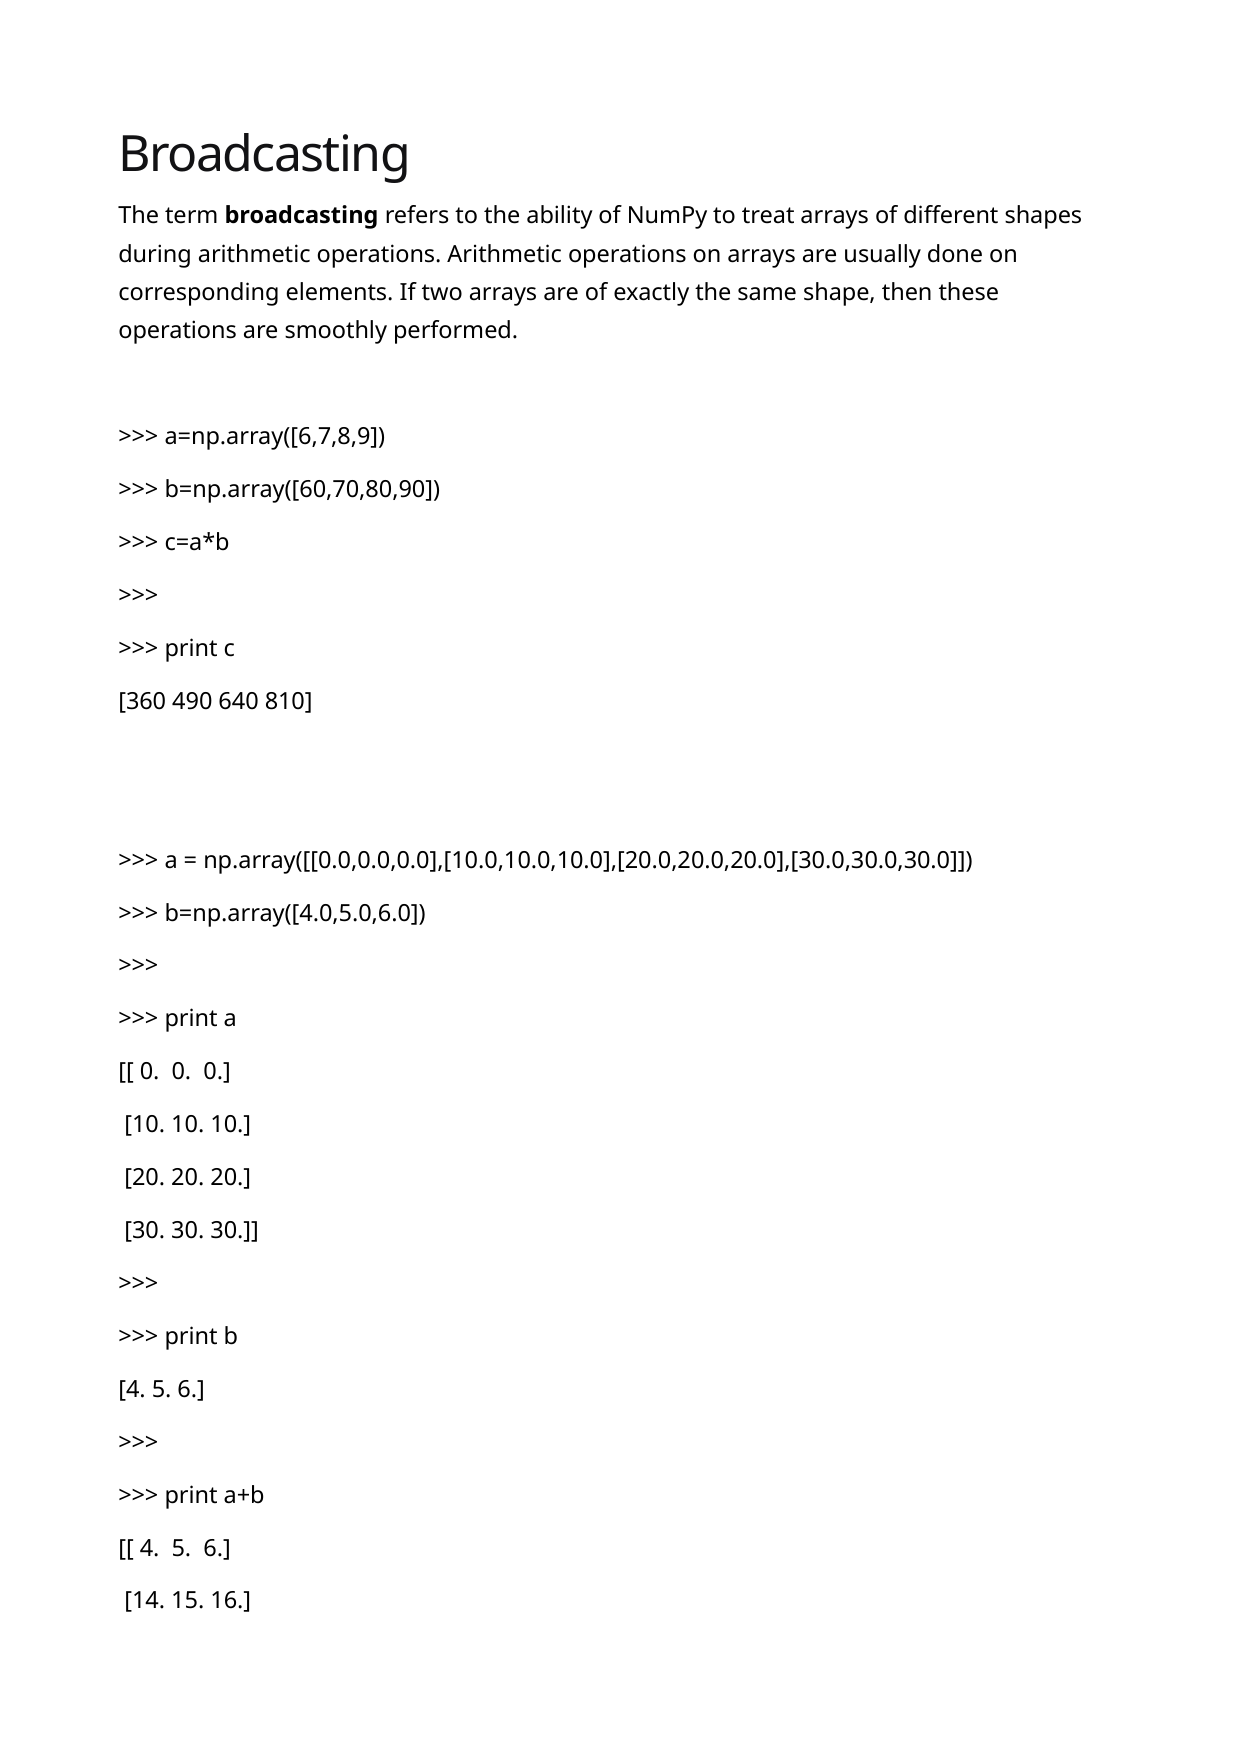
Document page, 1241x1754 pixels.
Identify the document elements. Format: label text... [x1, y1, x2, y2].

text The term broadcasting refers to the ability of NumPy to treat arrays of different shapes during arithmetic operations. Arithmetic operations on arrays are usually done on corresponding elements. If two arrays are of exactly the same shape, then these operations are smoothly performed. [118, 199, 1122, 346]
text >>> b=np.array([4.0,5.0,6.0]) [118, 896, 1122, 928]
text [10. 10. 10.] [118, 1107, 1122, 1139]
text [[ 0. 0. 0.] [118, 1054, 1122, 1087]
text >>> [118, 949, 1122, 981]
text [[ 4. 5. 6.] [118, 1531, 1122, 1563]
text >>> print a [118, 1002, 1122, 1034]
text [30. 30. 30.]] [118, 1213, 1122, 1245]
text >>> print a+b [118, 1478, 1122, 1510]
text >>> [118, 1425, 1122, 1457]
text >>> c=a*b [118, 525, 1122, 557]
text [14. 15. 16.] [118, 1584, 1122, 1616]
text >>> print b [118, 1319, 1122, 1351]
text >>> b=np.array([60,70,80,90]) [118, 472, 1122, 504]
text [20. 20. 20.] [118, 1160, 1122, 1192]
text >>> a = np.array([[0.0,0.0,0.0],[10.0,10.0,10.0],[20.0,20.0,20.0],[30.0,30.0,30.0]]) [118, 843, 1122, 875]
text [360 490 640 810] [118, 684, 1122, 716]
text >>> [118, 578, 1122, 610]
text >>> [118, 1266, 1122, 1298]
subtitle Broadcasting [118, 118, 1122, 186]
text [4. 5. 6.] [118, 1372, 1122, 1404]
text >>> a=np.array([6,7,8,9]) [118, 419, 1122, 452]
text >>> print c [118, 631, 1122, 663]
